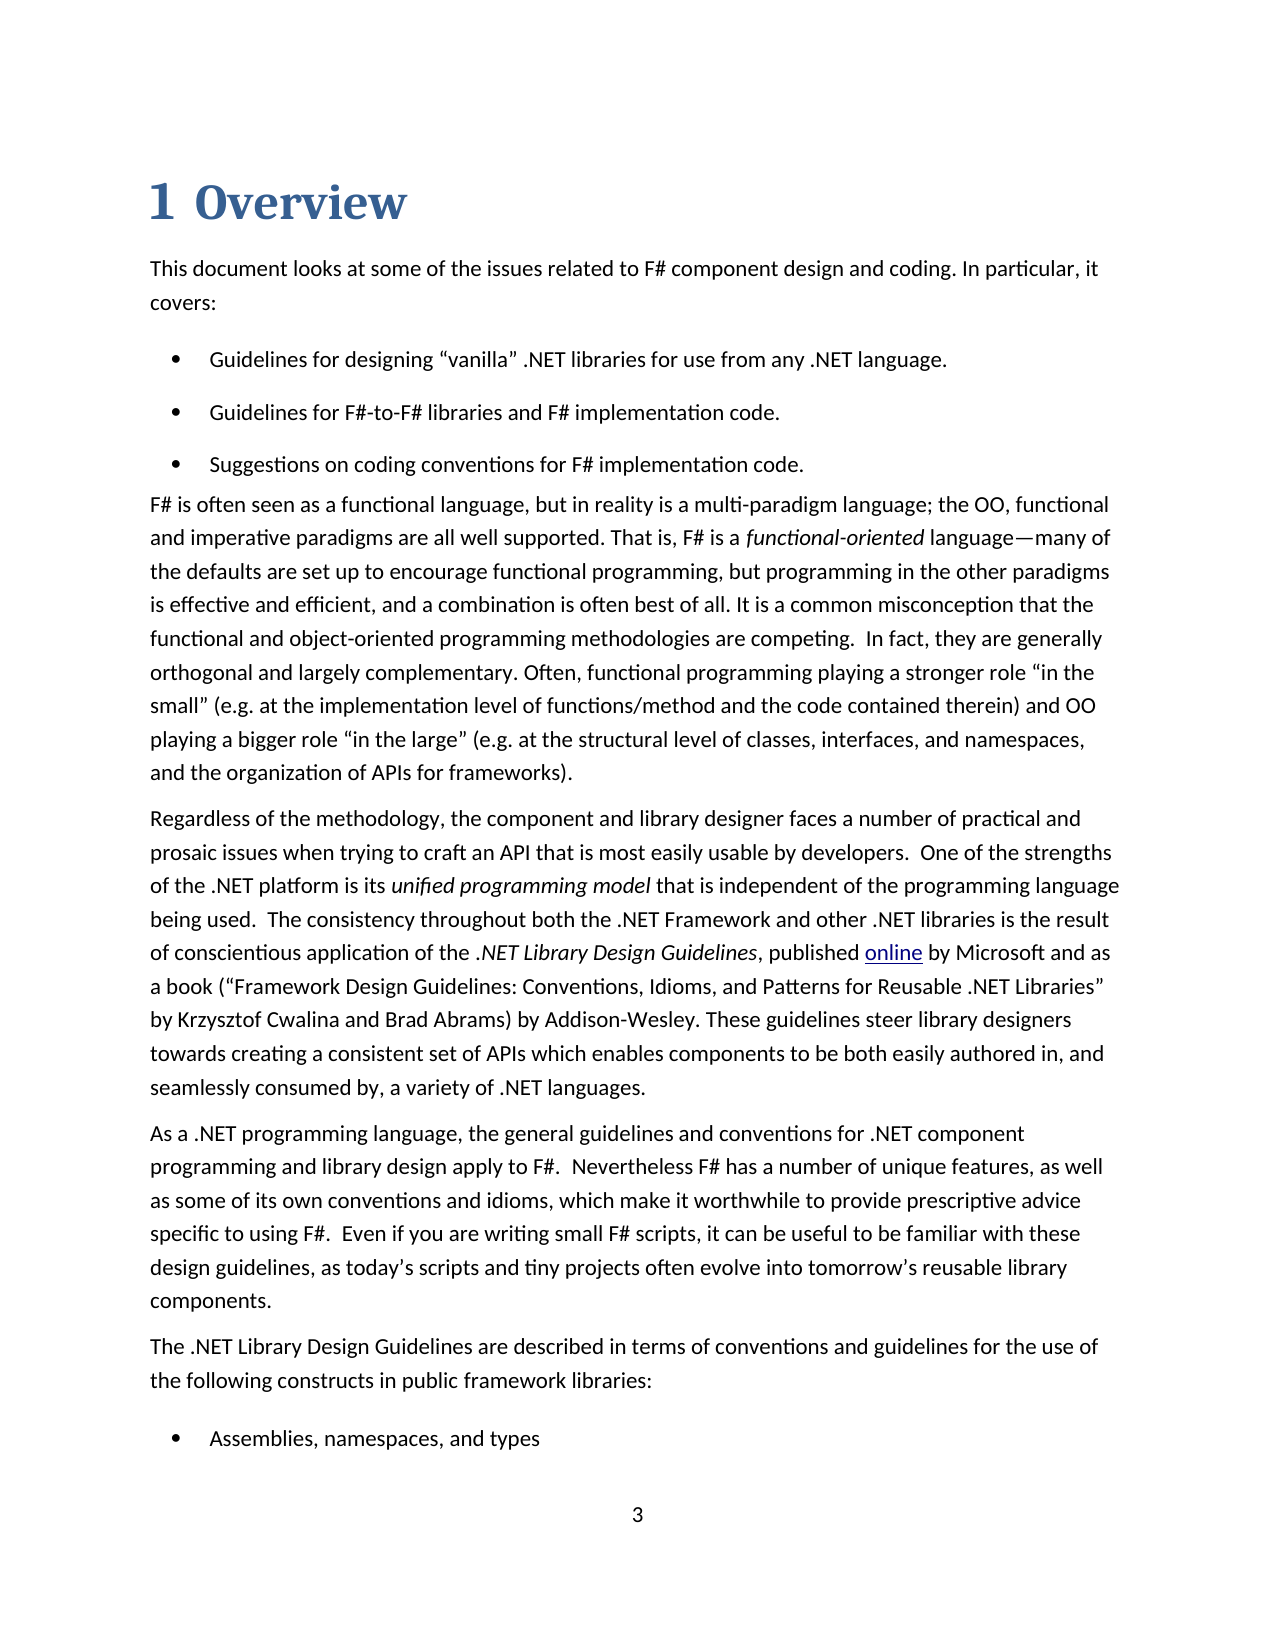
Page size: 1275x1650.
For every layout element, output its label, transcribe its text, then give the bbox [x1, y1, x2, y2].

list Guidelines for F#-to-F# libraries and F# implementation code. [172, 398, 1125, 425]
text F# is often seen as a functional language, but in reality is a multi-paradigm language; the OO, functional and imperative paradigms are all well supported. That is, F# is a functional-oriented language—many of the defaults are set up to encourage functional programming, but programming in the other paradigms is effective and efficient, and a combination is often best of all. It is a common misconception that the functional and object-oriented programming methodologies are competing. In fact, they are generally orthogonal and largely complementary. Often, functional programming playing a stronger role “in the small” (e.g. at the implementation level of functions/method and the code contained therein) and OO playing a bigger role “in the large” (e.g. at the structural level of classes, interfaces, and namespaces, and the organization of APIs for frameworks). [150, 490, 1125, 786]
text Regardless of the methodology, the component and library designer faces a number of practical and prosaic issues when trying to craft an API that is most easily usable by developers. One of the strengths of the .NET platform is its unified programming model that is independent of the programming language being used. The consistency throughout both the .NET Framework and other .NET libraries is the result of conscientious application of the .NET Library Design Guidelines, published online by Microsoft and as a book (“Framework Design Guidelines: Conventions, Idioms, and Patterns for Reusable .NET Libraries” by Krzysztof Cwalina and Brad Abrams) by Addison-Wesley. These guidelines steer library designers towards creating a consistent set of APIs which enables components to be both easily authored in, and seamlessly consumed by, a variety of .NET languages. [150, 804, 1125, 1101]
list Suggestions on coding conventions for F# implementation code. [172, 450, 1125, 477]
list Assemblies, namespaces, and types [172, 1424, 1125, 1452]
text The .NET Library Design Guidelines are described in terms of conventions and guidelines for the use of the following constructs in public framework libraries: [150, 1332, 1125, 1394]
text This document looks at some of the issues related to F# component design and coding. In particular, it covers: [150, 254, 1125, 316]
text As a .NET programming language, the general guidelines and conventions for .NET component programming and library design apply to F#. Nevertheless F# has a number of unique features, as well as some of its own conventions and idioms, which make it worthwhile to provide prescriptive advice specific to using F#. Even if you are writing small F# scripts, it can be useful to be familiar with these design guidelines, as today’s scripts and tiny projects often evolve into tomorrow’s reusable library components. [150, 1119, 1125, 1314]
list Guidelines for designing “vanilla” .NET libraries for use from any .NET language. [172, 346, 1125, 373]
subtitle Overview [150, 171, 1125, 233]
